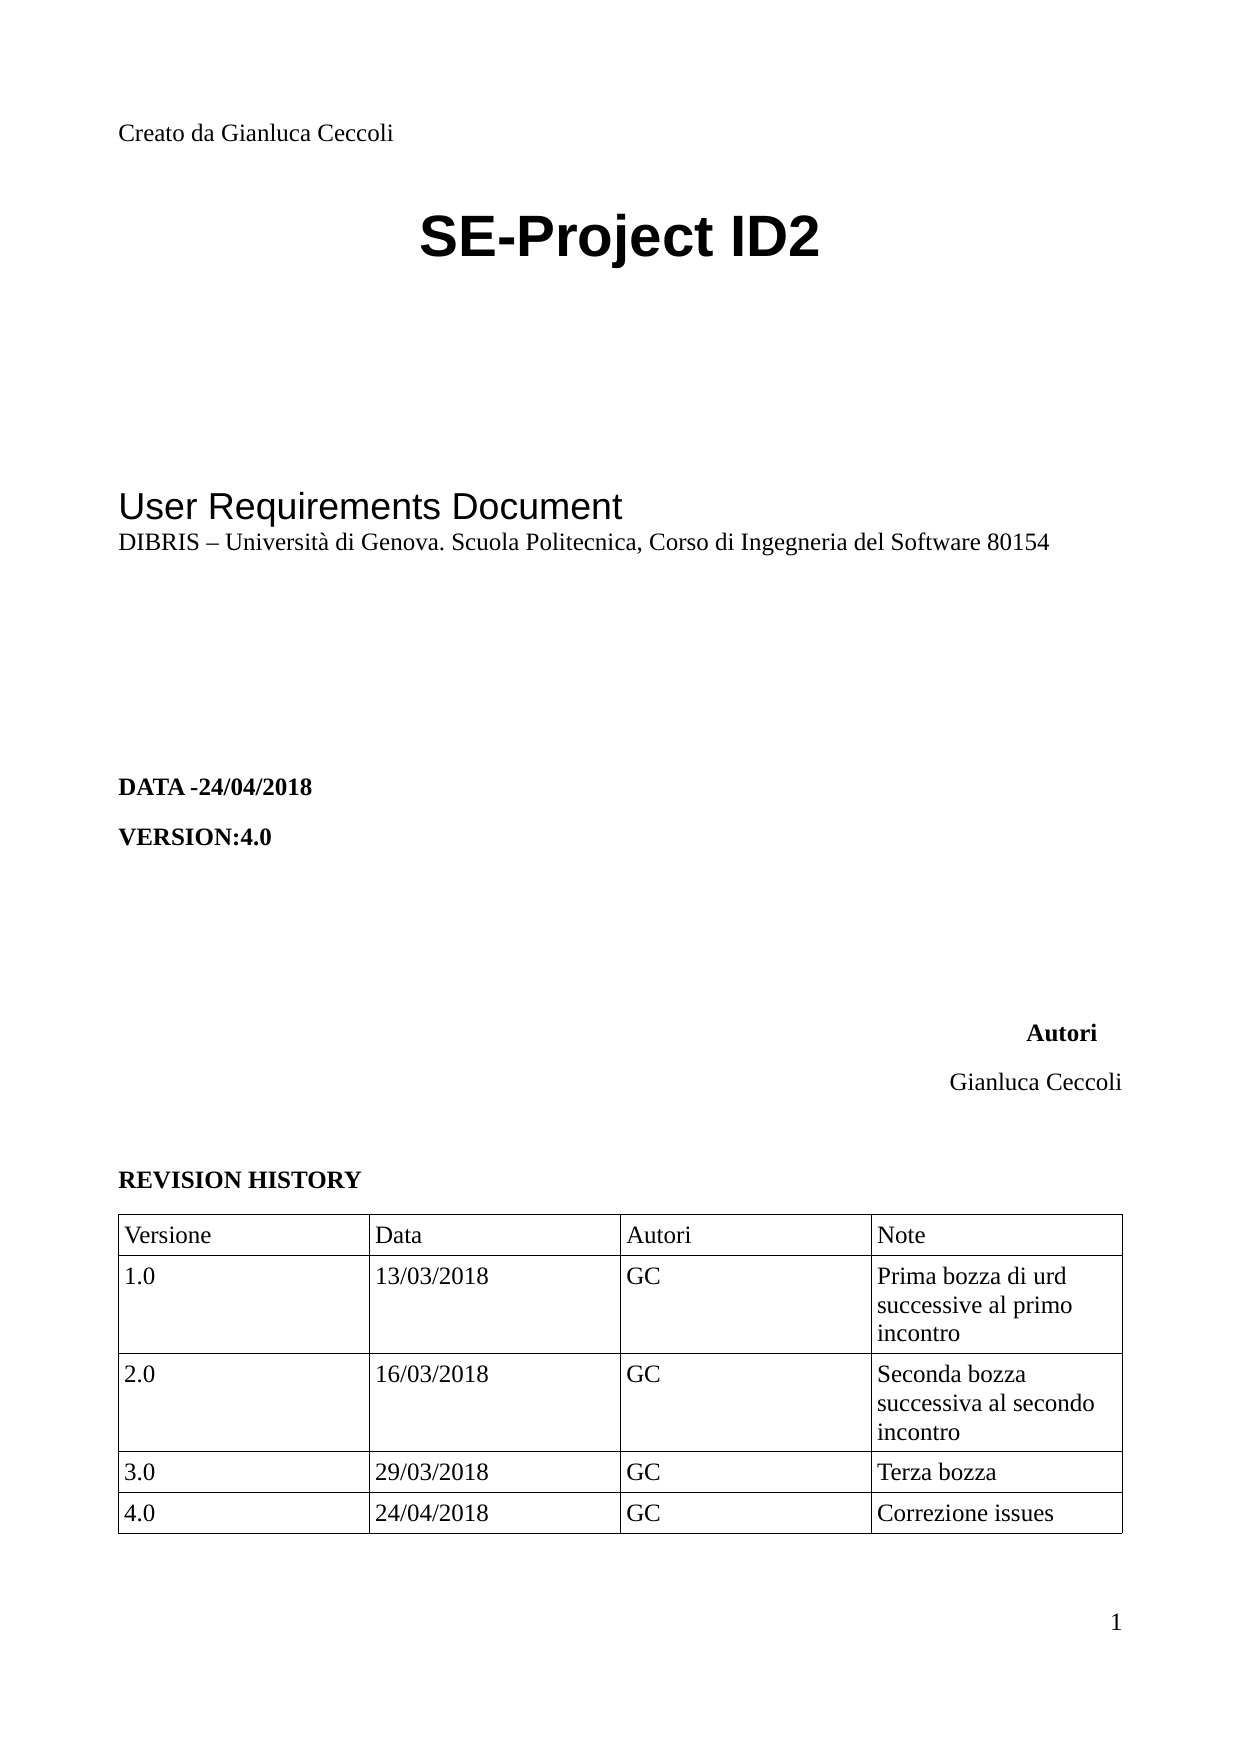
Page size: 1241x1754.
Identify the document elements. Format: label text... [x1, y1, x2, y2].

text VERSION:4.0 [118, 822, 1122, 850]
table_cell 13/03/2018 [370, 1256, 620, 1353]
table_header Data [370, 1215, 620, 1255]
text DATA -24/04/2018 [118, 772, 1122, 801]
table_cell 24/04/2018 [370, 1493, 620, 1533]
text DIBRIS – Università di Genova. Scuola Politecnica, Corso di Ingegneria del Software 80154 [118, 527, 1122, 556]
table_header Note [872, 1215, 1122, 1255]
table_cell 16/03/2018 [370, 1354, 620, 1451]
table_cell 2.0 [119, 1354, 369, 1451]
text REVISION HISTORY [118, 1165, 1122, 1194]
table_cell 4.0 [119, 1493, 369, 1533]
table_cell 29/03/2018 [370, 1452, 620, 1492]
table_cell GC [621, 1354, 871, 1451]
text Gianluca Ceccoli [118, 1067, 1122, 1096]
table_header Autori [621, 1215, 871, 1255]
table_cell GC [621, 1493, 871, 1533]
title SE-Project ID2 [118, 201, 1122, 268]
table_cell Terza bozza [872, 1452, 1122, 1492]
table_cell Seconda bozza successiva al secondo incontro [872, 1354, 1122, 1451]
table_cell 1.0 [119, 1256, 369, 1353]
subtitle User Requirements Document [118, 484, 1122, 527]
table_cell Correzione issues [872, 1493, 1122, 1533]
text Autori [118, 1018, 1122, 1047]
table_cell GC [621, 1452, 871, 1492]
table_cell 3.0 [119, 1452, 369, 1492]
table_cell Prima bozza di urd successive al primo incontro [872, 1256, 1122, 1353]
table_header Versione [119, 1215, 369, 1255]
table_cell GC [621, 1256, 871, 1353]
